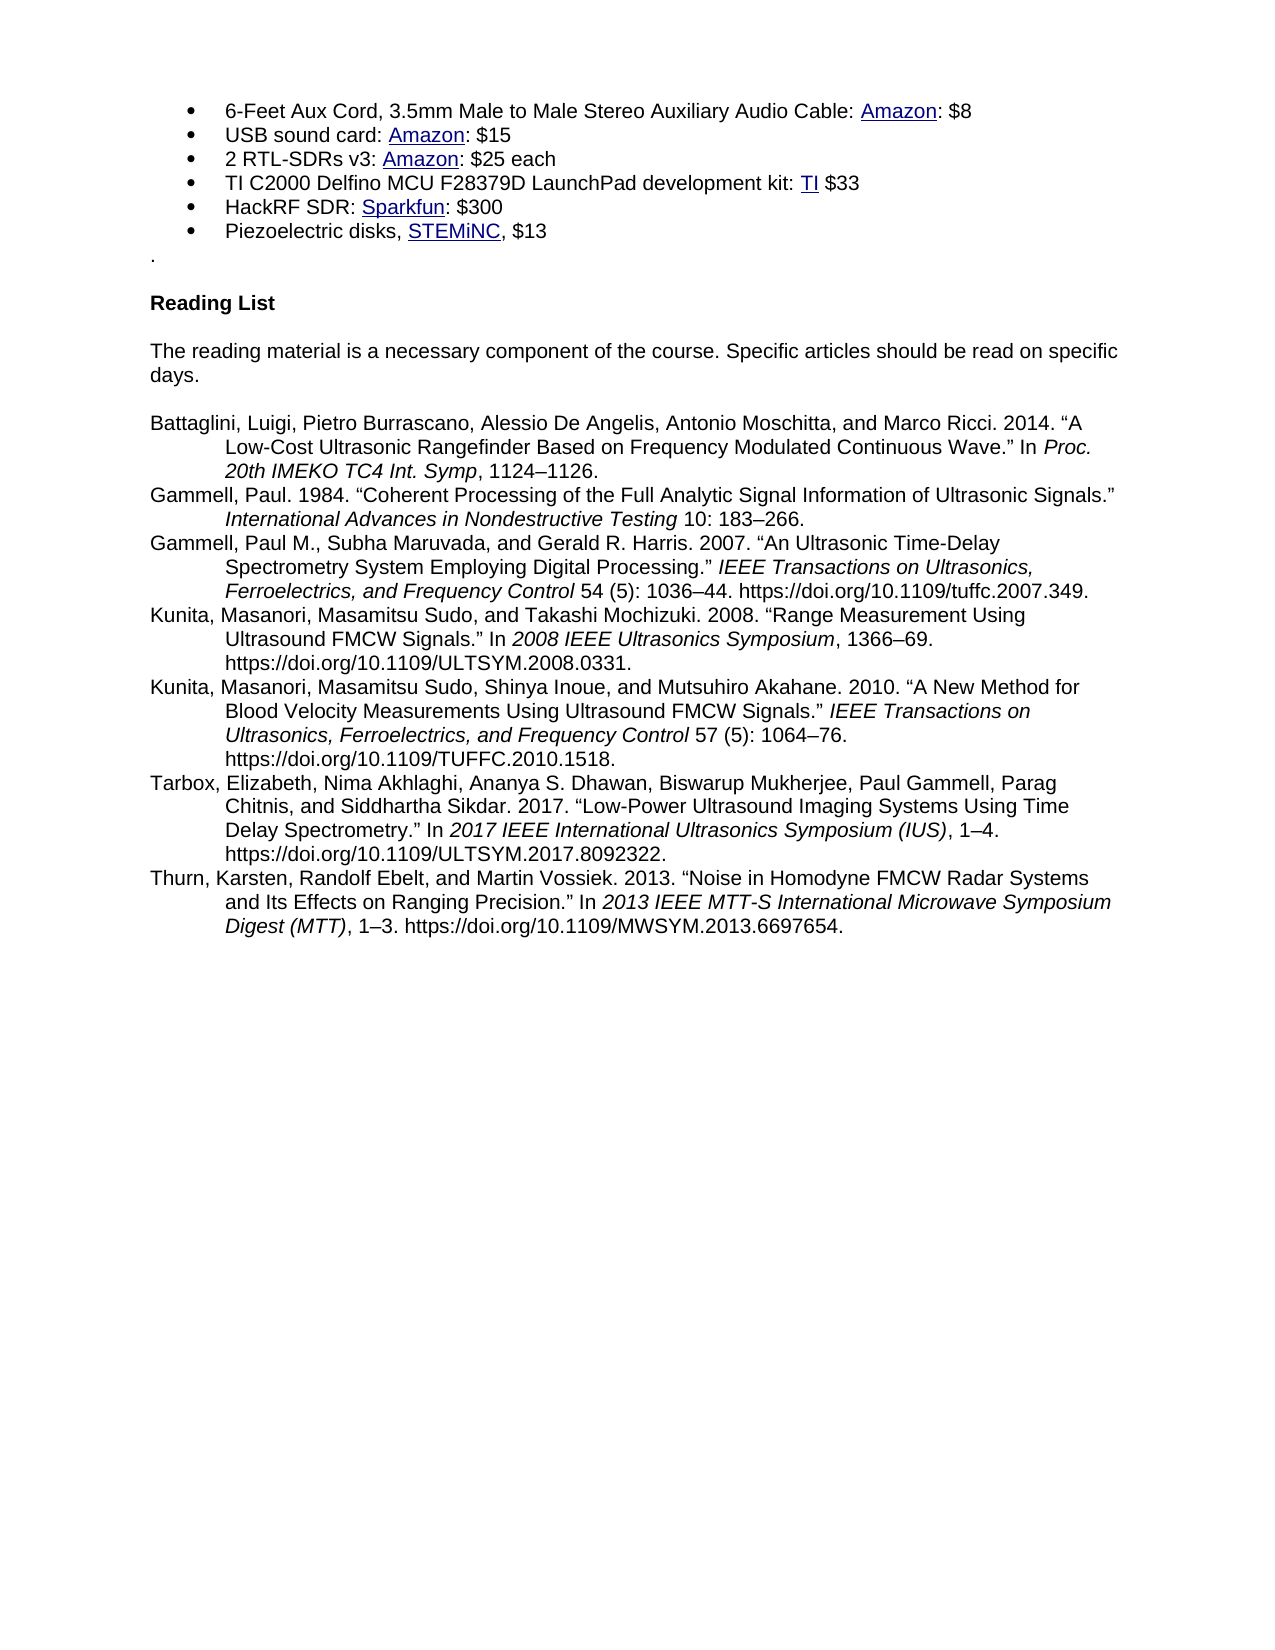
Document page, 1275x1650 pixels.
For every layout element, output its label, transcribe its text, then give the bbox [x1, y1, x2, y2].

text Tarbox, Elizabeth, Nima Akhlaghi, Ananya S. Dhawan, Biswarup Mukherjee, Paul Gammell, Parag Chitnis, and Siddhartha Sikdar. 2017. “Low-Power Ultrasound Imaging Systems Using Time Delay Spectrometry.” In 2017 IEEE International Ultrasonics Symposium (IUS), 1–4. https://doi.org/10.1109/ULTSYM.2017.8092322. [150, 770, 1125, 866]
text Reading List [150, 291, 1125, 315]
text . [150, 243, 1125, 267]
list 6-Feet Aux Cord, 3.5mm Male to Male Stereo Auxiliary Audio Cable: Amazon: $8 [187, 99, 1125, 123]
list TI C2000 Delfino MCU F28379D LaunchPad development kit: TI $33 [187, 171, 1125, 195]
text Gammell, Paul M., Subha Maruvada, and Gerald R. Harris. 2007. “An Ultrasonic Time-Delay Spectrometry System Employing Digital Processing.” IEEE Transactions on Ultrasonics, Ferroelectrics, and Frequency Control 54 (5): 1036–44. https://doi.org/10.1109/tuffc.2007.349. [150, 531, 1125, 603]
text Kunita, Masanori, Masamitsu Sudo, Shinya Inoue, and Mutsuhiro Akahane. 2010. “A New Method for Blood Velocity Measurements Using Ultrasound FMCW Signals.” IEEE Transactions on Ultrasonics, Ferroelectrics, and Frequency Control 57 (5): 1064–76. https://doi.org/10.1109/TUFFC.2010.1518. [150, 674, 1125, 770]
text Battaglini, Luigi, Pietro Burrascano, Alessio De Angelis, Antonio Moschitta, and Marco Ricci. 2014. “A Low-Cost Ultrasonic Rangefinder Based on Frequency Modulated Continuous Wave.” In Proc. 20th IMEKO TC4 Int. Symp, 1124–1126. [150, 411, 1125, 483]
text Kunita, Masanori, Masamitsu Sudo, and Takashi Mochizuki. 2008. “Range Measurement Using Ultrasound FMCW Signals.” In 2008 IEEE Ultrasonics Symposium, 1366–69. https://doi.org/10.1109/ULTSYM.2008.0331. [150, 603, 1125, 674]
list Piezoelectric disks, STEMiNC, $13 [187, 219, 1125, 243]
list USB sound card: Amazon: $15 [187, 123, 1125, 147]
list HackRF SDR: Sparkfun: $300 [187, 195, 1125, 219]
text The reading material is a necessary component of the course. Specific articles should be read on specific days. [150, 339, 1125, 387]
text Gammell, Paul. 1984. “Coherent Processing of the Full Analytic Signal Information of Ultrasonic Signals.” International Advances in Nondestructive Testing 10: 183–266. [150, 483, 1125, 531]
text Thurn, Karsten, Randolf Ebelt, and Martin Vossiek. 2013. “Noise in Homodyne FMCW Radar Systems and Its Effects on Ranging Precision.” In 2013 IEEE MTT-S International Microwave Symposium Digest (MTT), 1–3. https://doi.org/10.1109/MWSYM.2013.6697654. [150, 866, 1125, 938]
list 2 RTL-SDRs v3: Amazon: $25 each [187, 147, 1125, 171]
